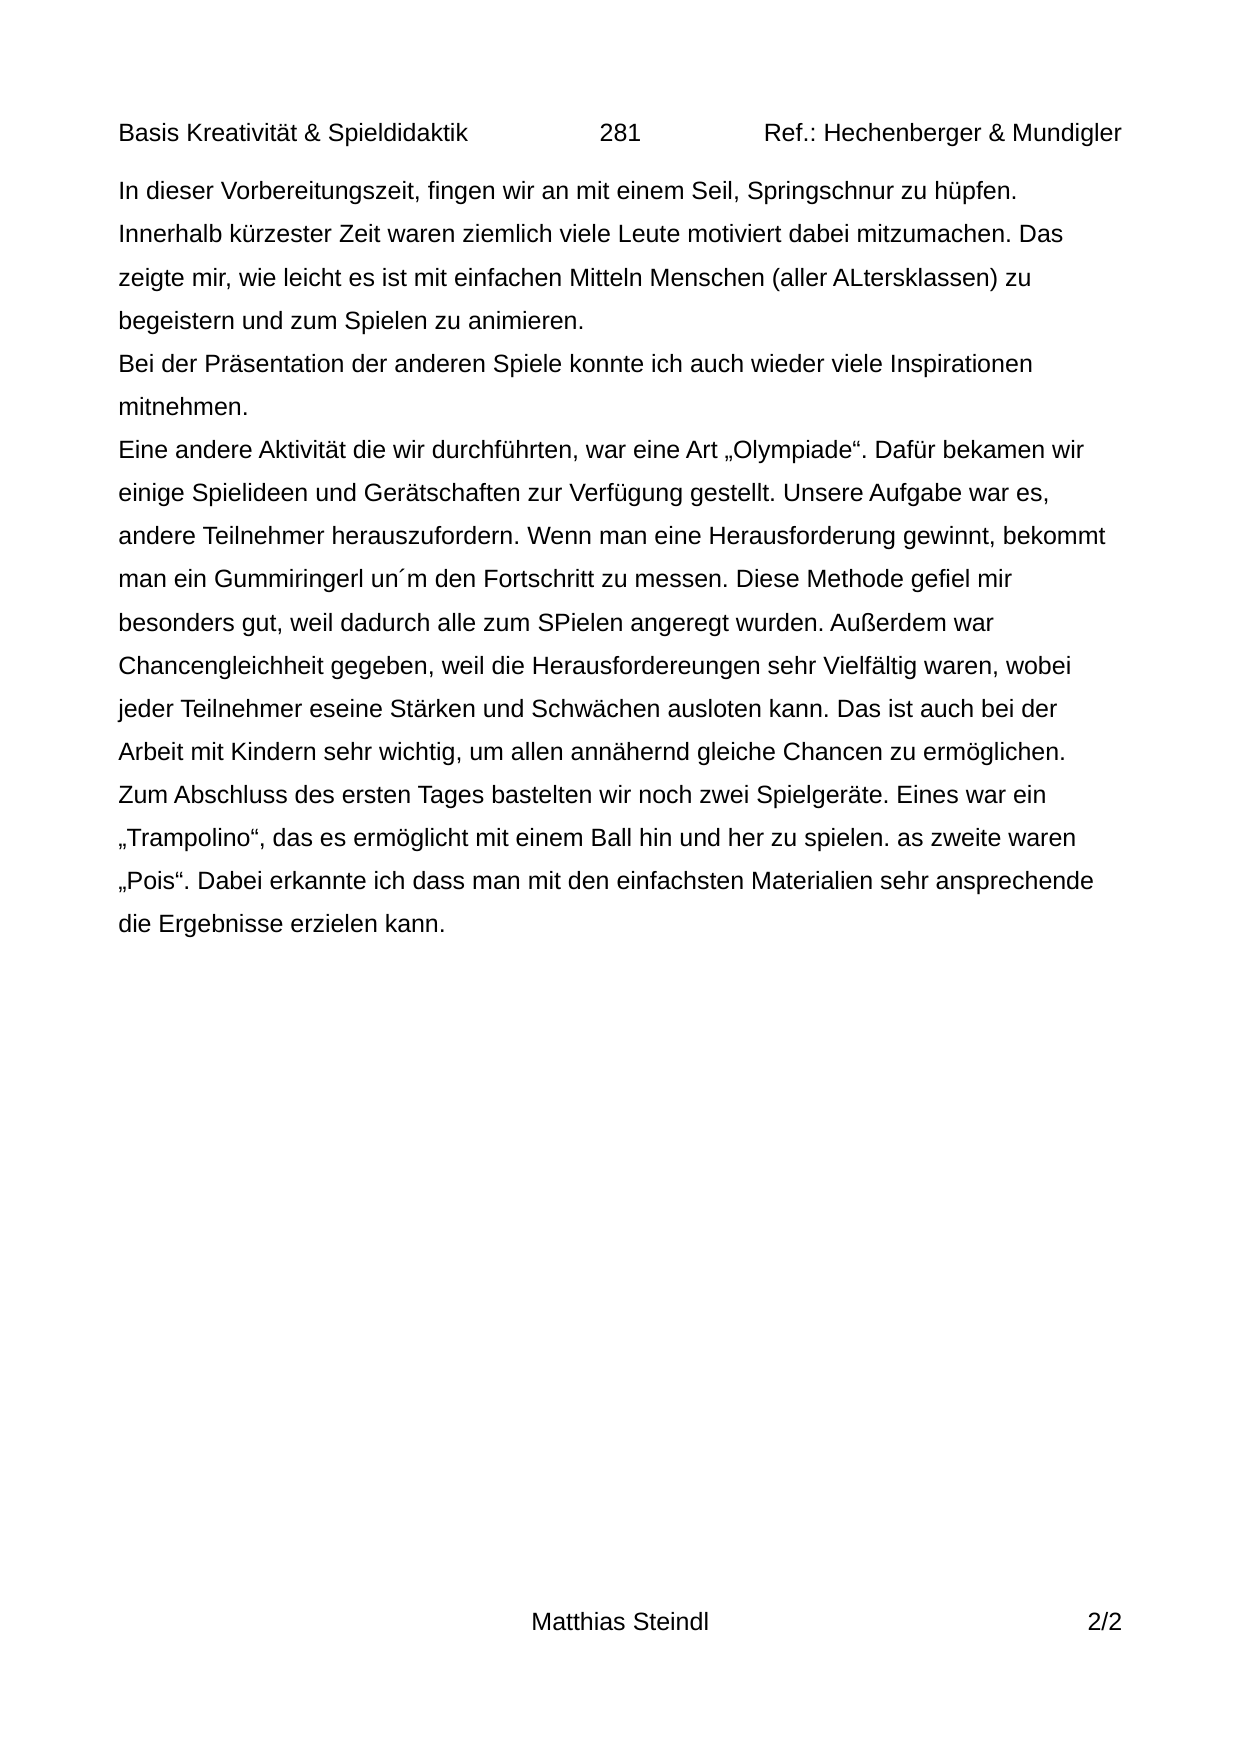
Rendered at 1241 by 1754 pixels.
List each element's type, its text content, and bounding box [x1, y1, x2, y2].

text Eine andere Aktivität die wir durchführten, war eine Art „Olympiade“. Dafür bekamen wir einige Spielideen und Gerätschaften zur Verfügung gestellt. Unsere Aufgabe war es, andere Teilnehmer herauszufordern. Wenn man eine Herausforderung gewinnt, bekommt man ein Gummiringerl un´m den Fortschritt zu messen. Diese Methode gefiel mir besonders gut, weil dadurch alle zum SPielen angeregt wurden. Außerdem war Chancengleichheit gegeben, weil die Herausfordereungen sehr Vielfältig waren, wobei jeder Teilnehmer eseine Stärken und Schwächen ausloten kann. Das ist auch bei der Arbeit mit Kindern sehr wichtig, um allen annähernd gleiche Chancen zu ermöglichen. [118, 435, 1122, 766]
text Zum Abschluss des ersten Tages bastelten wir noch zwei Spielgeräte. Eines war ein „Trampolino“, das es ermöglicht mit einem Ball hin und her zu spielen. as zweite waren „Pois“. Dabei erkannte ich dass man mit den einfachsten Materialien sehr ansprechende die Ergebnisse erzielen kann. [118, 780, 1122, 938]
text In dieser Vorbereitungszeit, fingen wir an mit einem Seil, Springschnur zu hüpfen. Innerhalb kürzester Zeit waren ziemlich viele Leute motiviert dabei mitzumachen. Das zeigte mir, wie leicht es ist mit einfachen Mitteln Menschen (aller ALtersklassen) zu begeistern und zum Spielen zu animieren. [118, 176, 1122, 334]
text Bei der Präsentation der anderen Spiele konnte ich auch wieder viele Inspirationen mitnehmen. [118, 349, 1122, 421]
